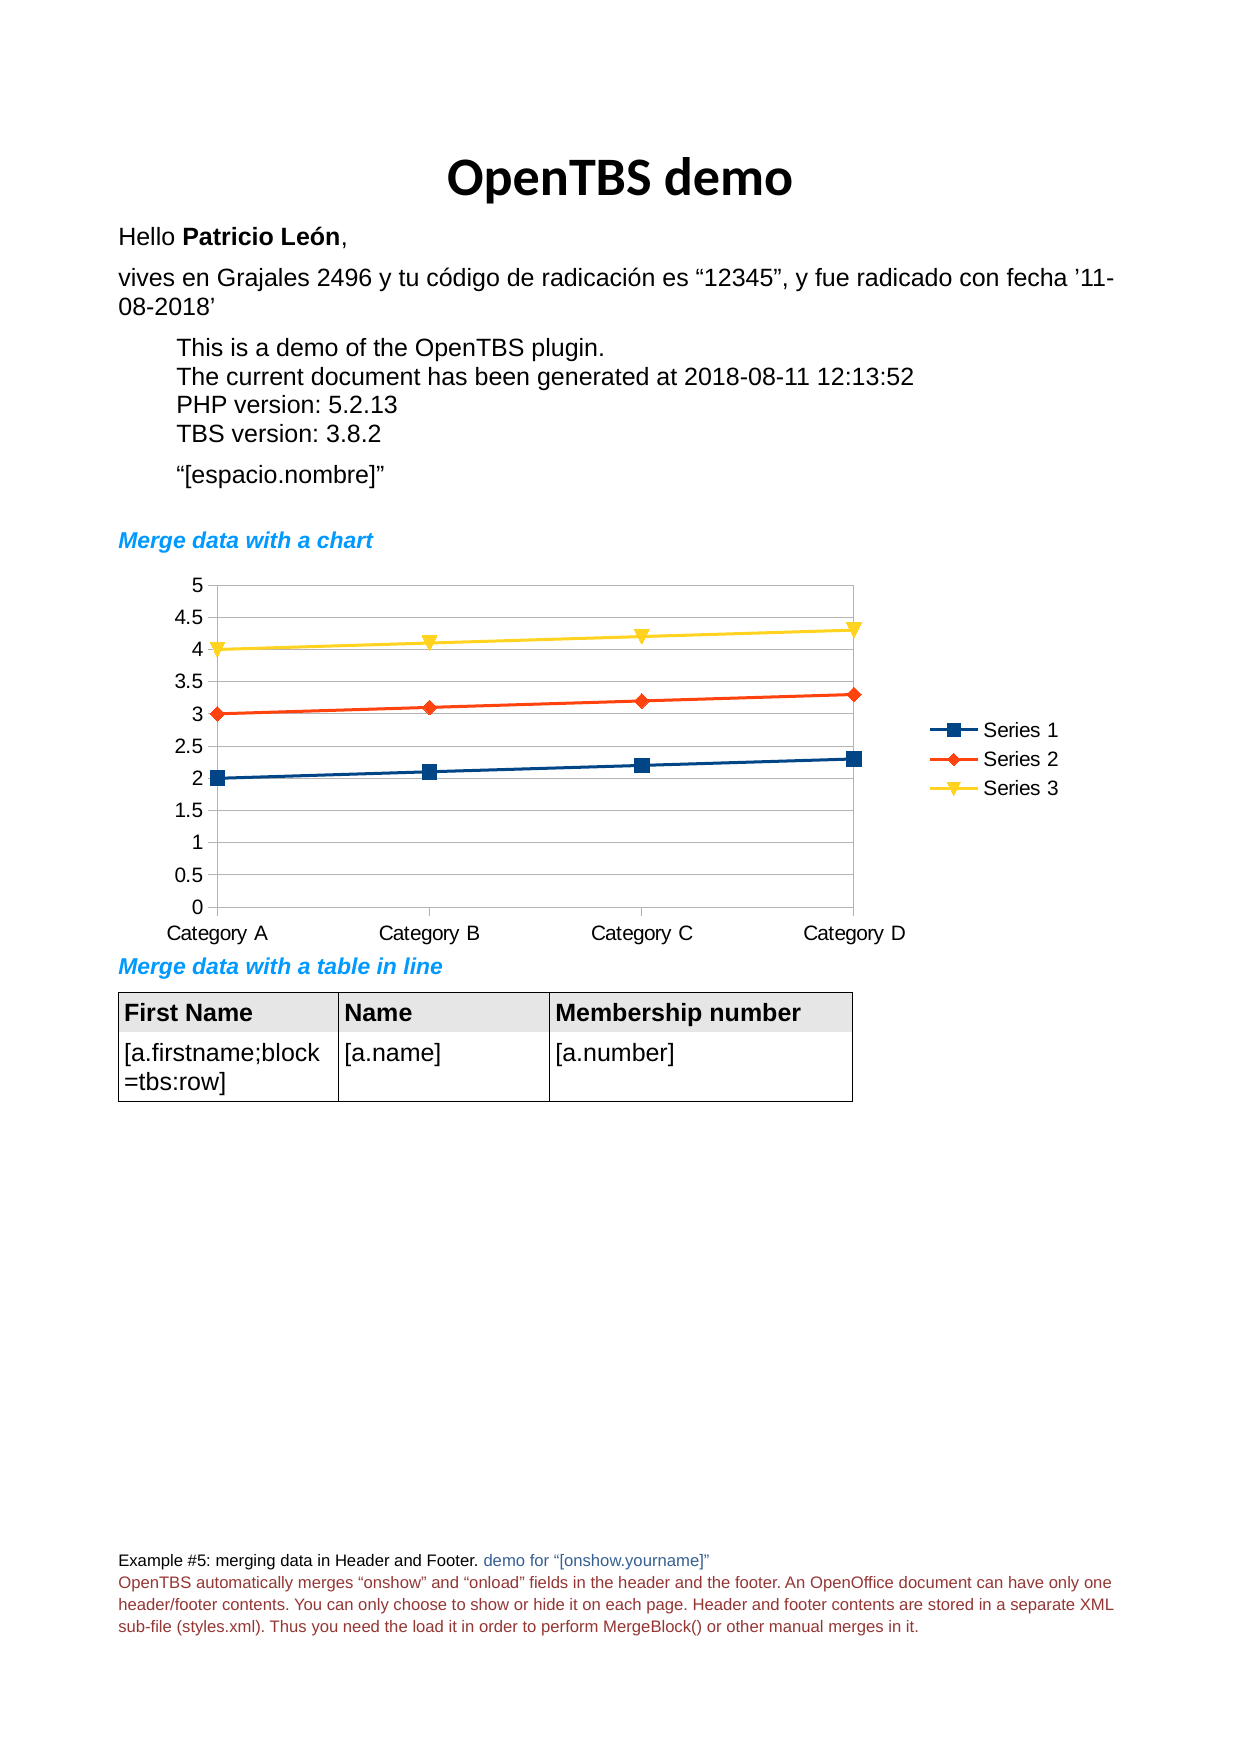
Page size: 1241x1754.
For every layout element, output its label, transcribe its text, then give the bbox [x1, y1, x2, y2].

table_cell [a.firstname;block=tbs:row] [119, 1033, 338, 1101]
subtitle OpenTBS demo [118, 143, 1122, 209]
subtitle Merge data with a table in line [118, 591, 1122, 979]
text vives en Grajales 2496 y tu código de radicación es “12345”, y fue radicado con fecha ’11-08-2018’ [118, 263, 1122, 321]
table_header First Name [119, 993, 338, 1032]
table_cell [a.number] [550, 1033, 852, 1101]
table_header Name [339, 993, 549, 1032]
table_header Membership number [550, 993, 852, 1032]
text This is a demo of the OpenTBS plugin. The current document has been generated at 2018-08-11 12:13:52 PHP version: 5.2.13 TBS version: 3.8.2 [176, 333, 1122, 448]
text “[espacio.nombre]” [176, 461, 1122, 489]
text Hello Patricio León, [118, 222, 1122, 251]
subtitle Merge data with a chart [118, 527, 1122, 553]
table_cell [a.name] [339, 1033, 549, 1101]
